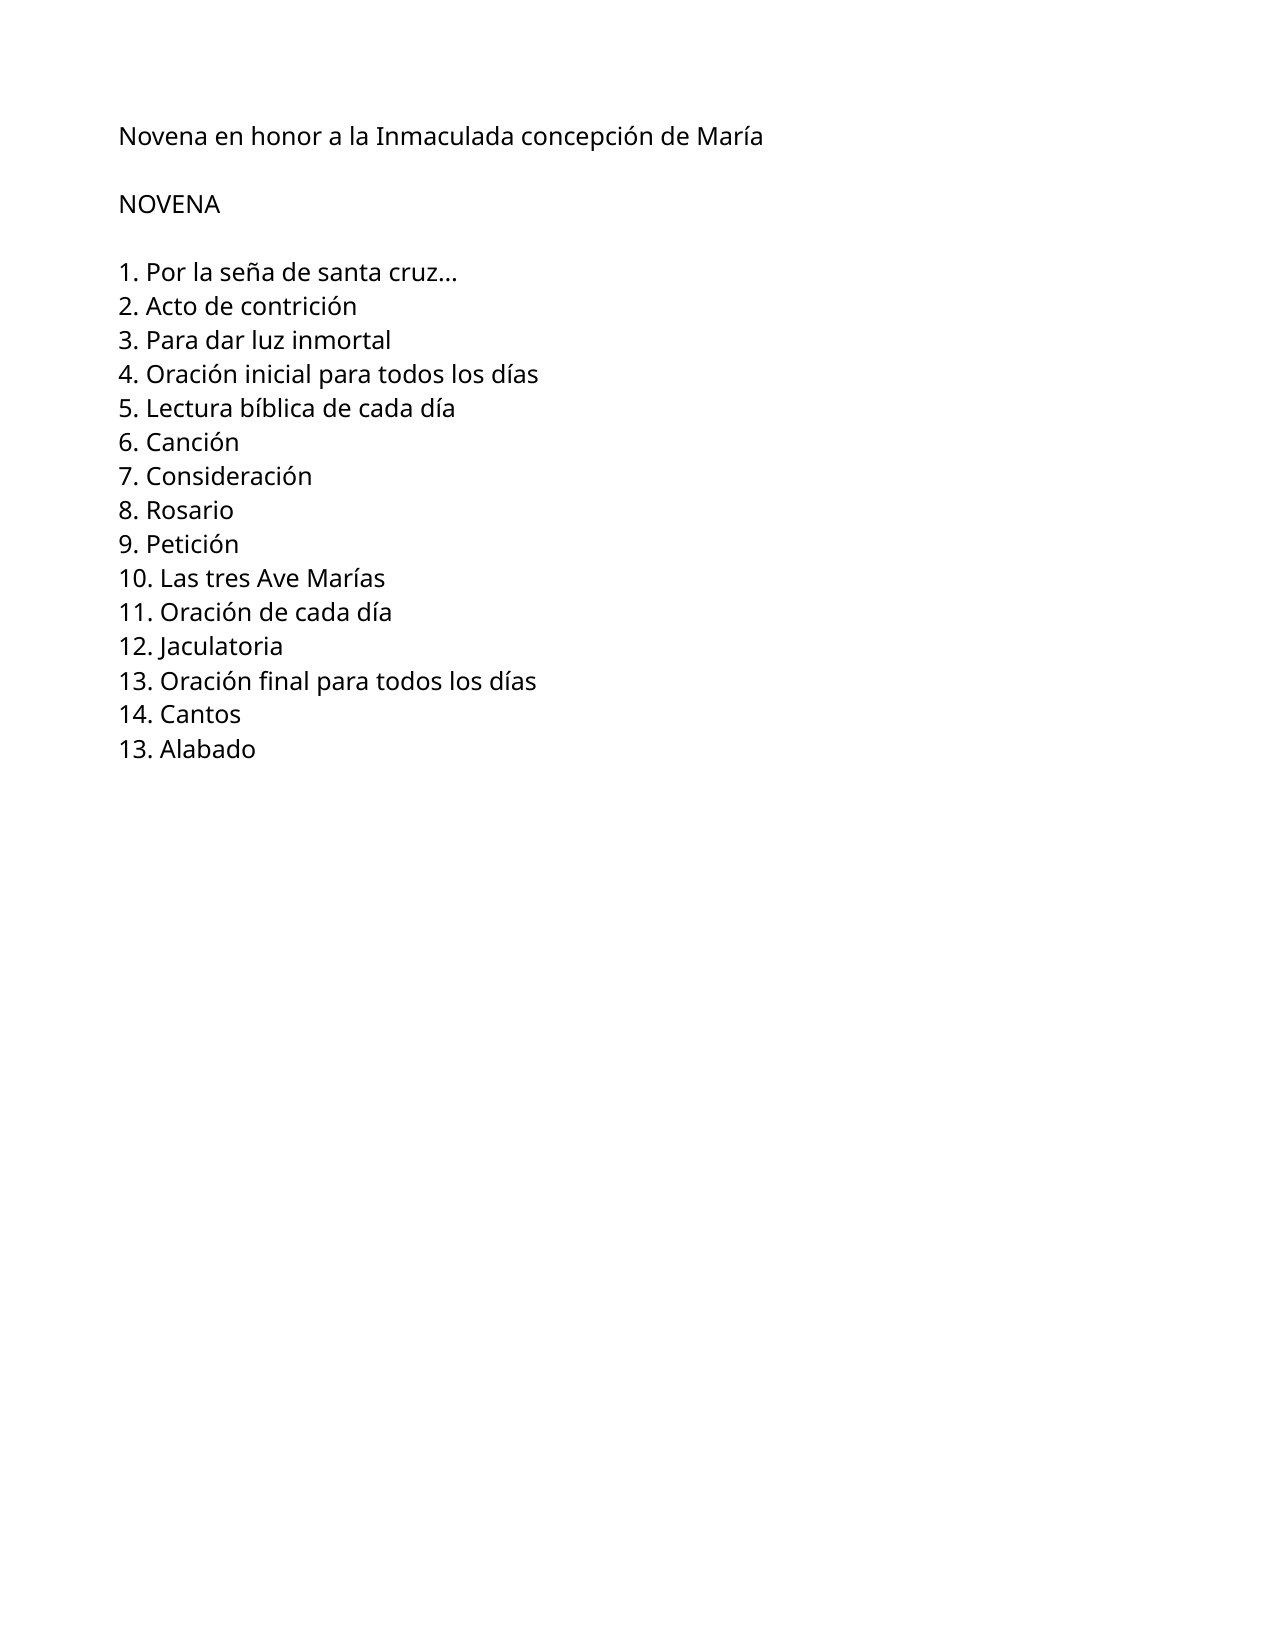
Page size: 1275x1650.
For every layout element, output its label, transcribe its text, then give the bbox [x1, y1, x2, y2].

text Novena en honor a la Inmaculada concepción de María [118, 118, 1157, 152]
text 10. Las tres Ave Marías [118, 561, 1157, 595]
text 6. Canción [118, 425, 1157, 459]
text 4. Oración inicial para todos los días [118, 357, 1157, 391]
text 9. Petición [118, 527, 1157, 561]
text 7. Consideración [118, 459, 1157, 493]
text 13. Alabado [118, 731, 1157, 765]
text 11. Oración de cada día [118, 595, 1157, 629]
text 12. Jaculatoria [118, 629, 1157, 663]
text 14. Cantos [118, 697, 1157, 731]
text 5. Lectura bíblica de cada día [118, 391, 1157, 425]
text 1. Por la seña de santa cruz… [118, 254, 1157, 288]
text NOVENA [118, 186, 1157, 220]
text 3. Para dar luz inmortal [118, 322, 1157, 357]
text 13. Oración final para todos los días [118, 663, 1157, 697]
text 2. Acto de contrición [118, 288, 1157, 322]
text 8. Rosario [118, 493, 1157, 527]
